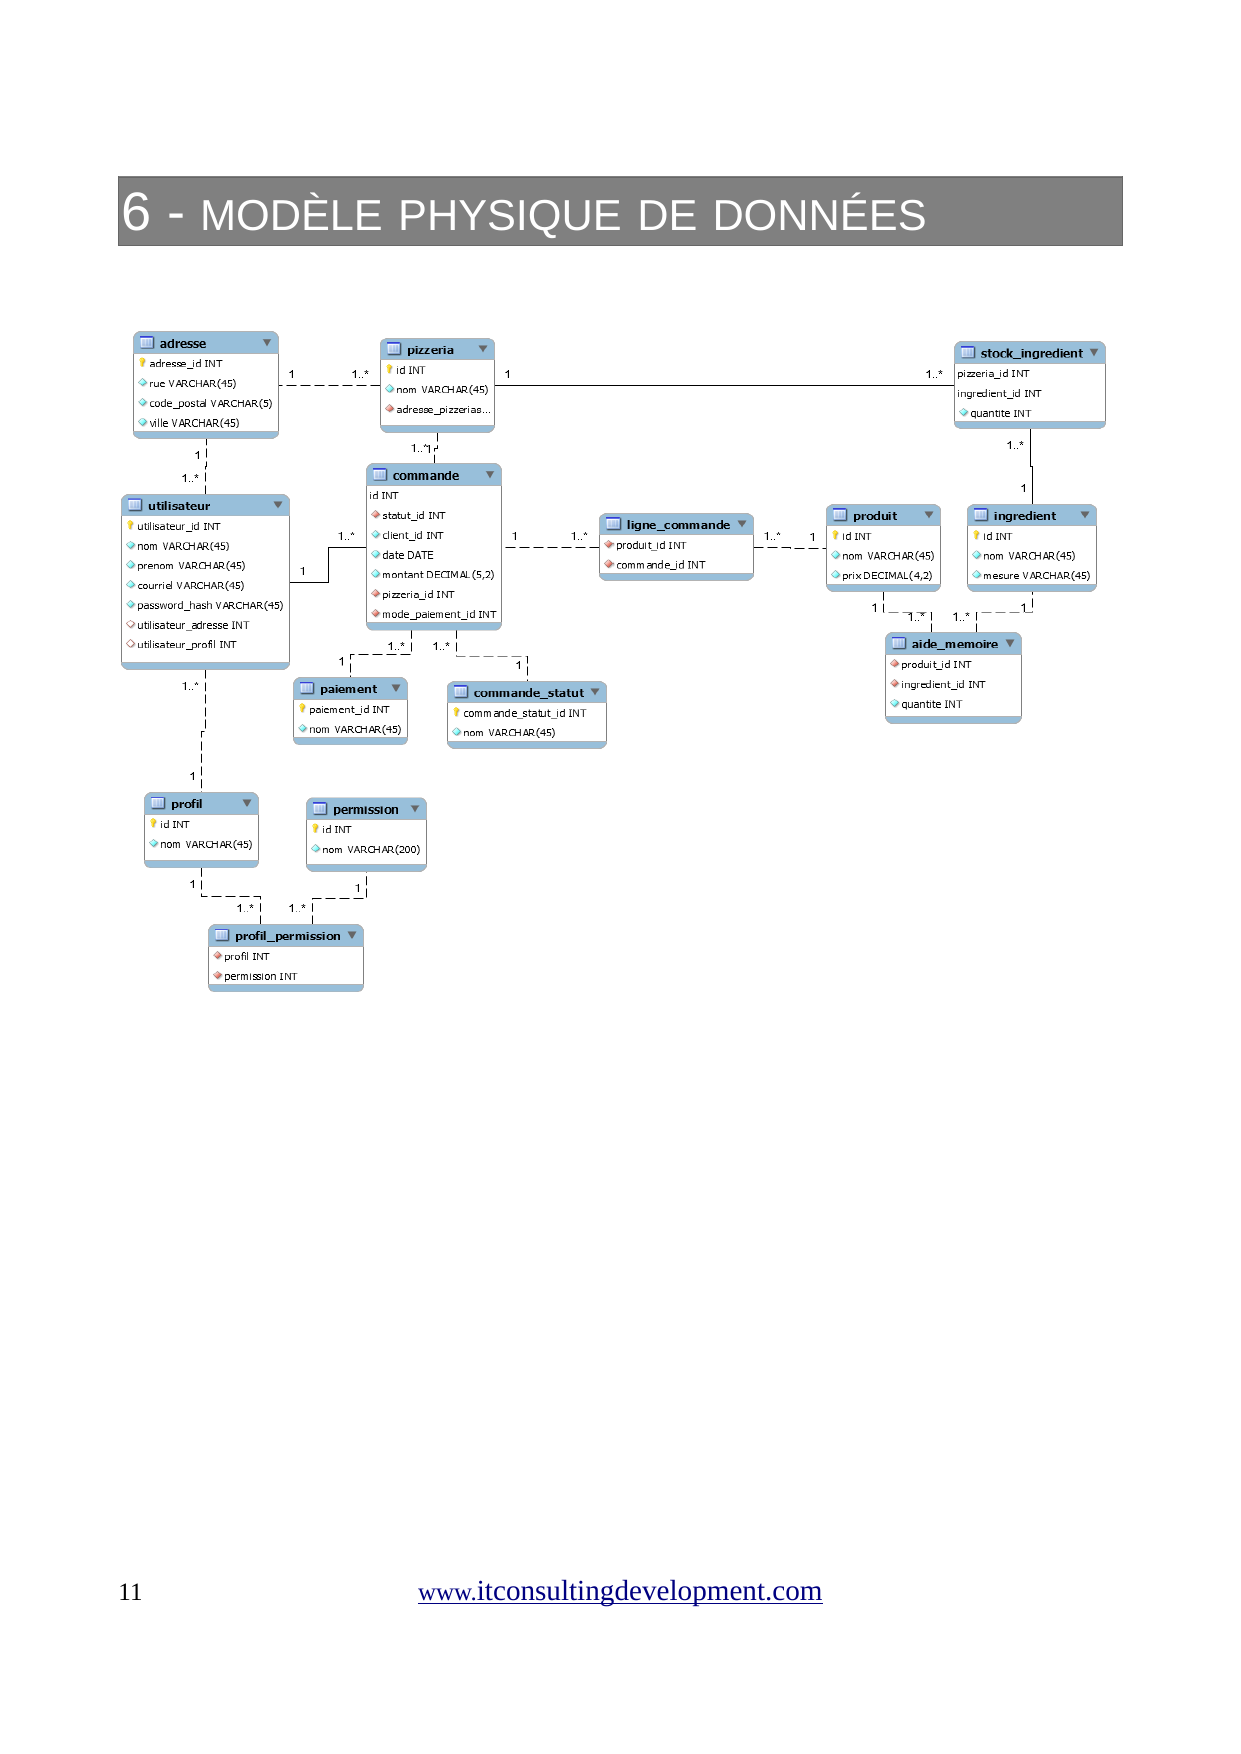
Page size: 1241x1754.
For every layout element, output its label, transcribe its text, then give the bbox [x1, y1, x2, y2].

subtitle 6 - modèle physique de données [119, 178, 1122, 245]
picture [111, 322, 1115, 1000]
